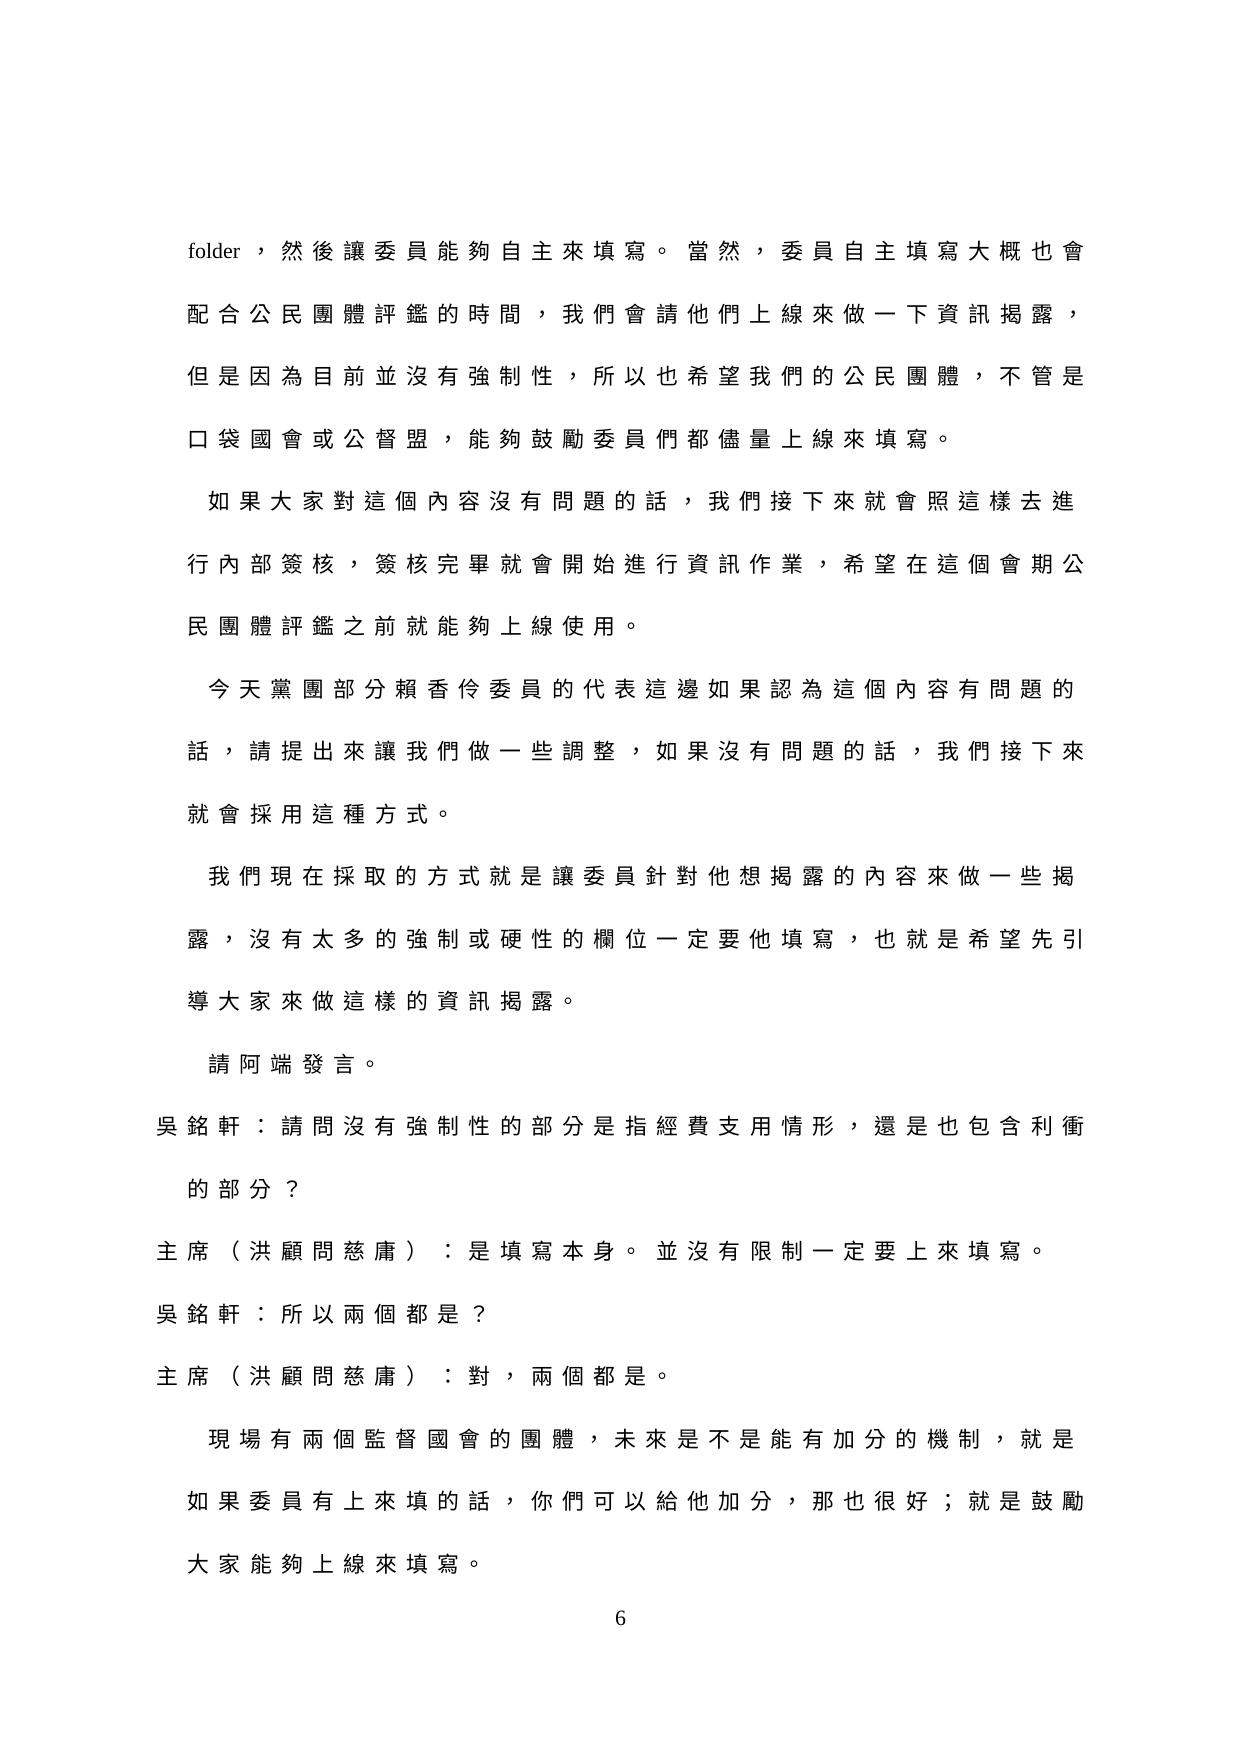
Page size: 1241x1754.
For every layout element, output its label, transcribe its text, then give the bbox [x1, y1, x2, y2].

text 吳銘軒：請問沒有強制性的部分是指經費支用情形，還是也包含利衝的部分？ [151, 1094, 1089, 1219]
text 如果大家對這個內容沒有問題的話，我們接下來就會照這樣去進行內部簽核，簽核完畢就會開始進行資訊作業，希望在這個會期公民團體評鑑之前就能夠上線使用。 [173, 469, 1089, 656]
text 請阿端發言。 [173, 1031, 1089, 1094]
text 吳銘軒：所以兩個都是？ [151, 1281, 1089, 1344]
text 我們現在採取的方式就是讓委員針對他想揭露的內容來做一些揭露，沒有太多的強制或硬性的欄位一定要他填寫，也就是希望先引導大家來做這樣的資訊揭露。 [173, 844, 1089, 1031]
text 主席（洪顧問慈庸）：對，兩個都是。 [151, 1344, 1089, 1406]
text folder，然後讓委員能夠自主來填寫。當然，委員自主填寫大概也會配合公民團體評鑑的時間，我們會請他們上線來做一下資訊揭露，但是因為目前並沒有強制性，所以也希望我們的公民團體，不管是口袋國會或公督盟，能夠鼓勵委員們都儘量上線來填寫。 [173, 219, 1089, 469]
text 現場有兩個監督國會的團體，未來是不是能有加分的機制，就是如果委員有上來填的話，你們可以給他加分，那也很好；就是鼓勵大家能夠上線來填寫。 [173, 1406, 1089, 1594]
text 今天黨團部分賴香伶委員的代表這邊如果認為這個內容有問題的話，請提出來讓我們做一些調整，如果沒有問題的話，我們接下來就會採用這種方式。 [173, 656, 1089, 844]
text 主席（洪顧問慈庸）：是填寫本身。並沒有限制一定要上來填寫。 [151, 1219, 1089, 1281]
